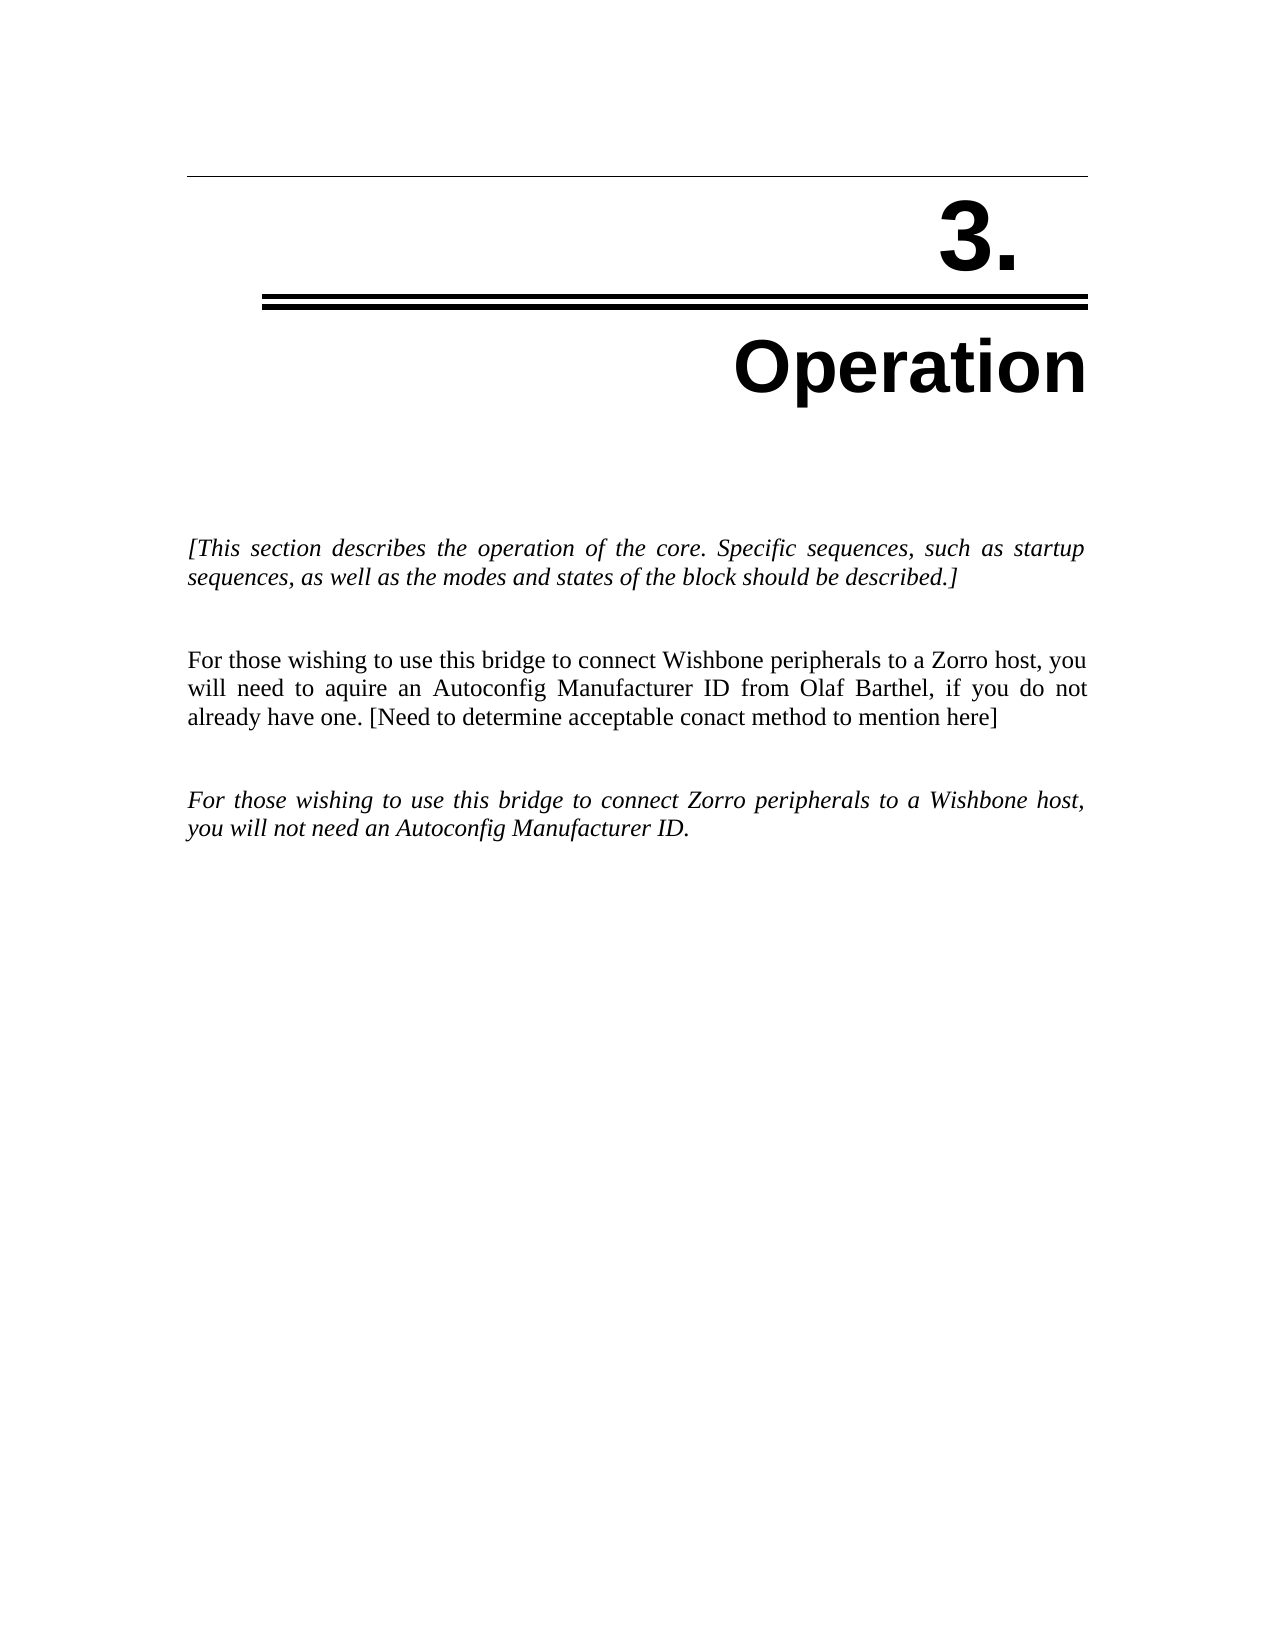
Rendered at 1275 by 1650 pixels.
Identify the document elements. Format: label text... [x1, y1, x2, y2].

text For those wishing to use this bridge to connect Wishbone peripherals to a Zorro host, you will need to aquire an Autoconfig Manufacturer ID from Olaf Barthel, if you do not already have one. [Need to determine acceptable conact method to mention here] [187, 645, 1088, 731]
text [This section describes the operation of the core. Specific sequences, such as startup sequences, as well as the modes and states of the block should be described.] [187, 533, 1088, 591]
text For those wishing to use this bridge to connect Zorro peripherals to a Wishbone host, you will not need an Autoconfig Manufacturer ID. [187, 785, 1088, 842]
subtitle Operation [187, 322, 1088, 408]
